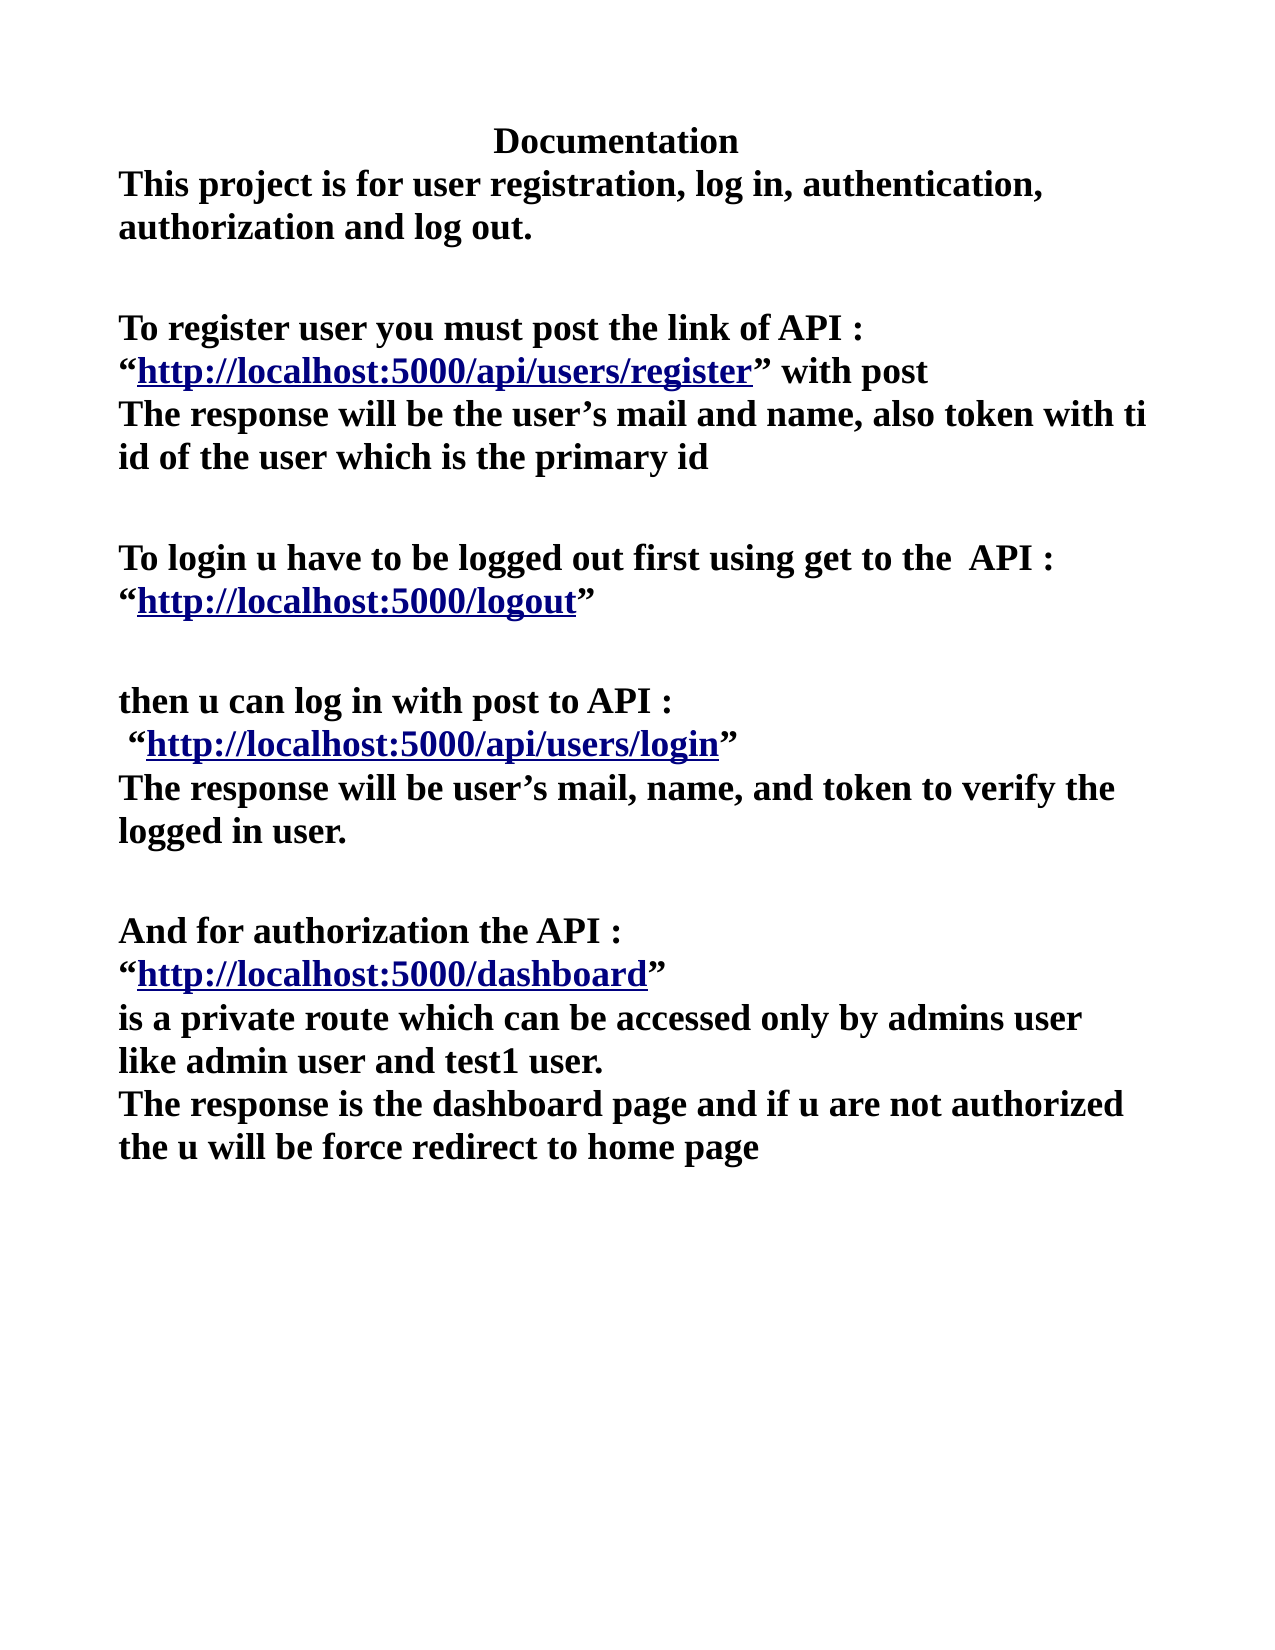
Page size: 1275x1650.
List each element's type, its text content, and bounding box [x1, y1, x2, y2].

text The response will be the user’s mail and name, also token with ti id of the user which is the primary id [118, 391, 1157, 477]
text Documentation [118, 118, 1157, 161]
text And for authorization the API : [118, 909, 1157, 952]
text To login u have to be logged out first using get to the API : [118, 535, 1157, 578]
text The response will be user’s mail, name, and token to verify the logged in user. [118, 765, 1157, 851]
text “http://localhost:5000/logout” [118, 578, 1157, 621]
text like admin user and test1 user. [118, 1038, 1157, 1081]
text The response is the dashboard page and if u are not authorized the u will be force redirect to home page [118, 1081, 1157, 1167]
text is a private route which can be accessed only by admins user [118, 995, 1157, 1038]
text “http://localhost:5000/dashboard” [118, 952, 1157, 995]
text then u can log in with post to API : [118, 679, 1157, 722]
text To register user you must post the link of API : “http://localhost:5000/api/users/register” with post [118, 305, 1157, 391]
text This project is for user registration, log in, authentication, authorization and log out. [118, 161, 1157, 247]
text “http://localhost:5000/api/users/login” [118, 722, 1157, 765]
